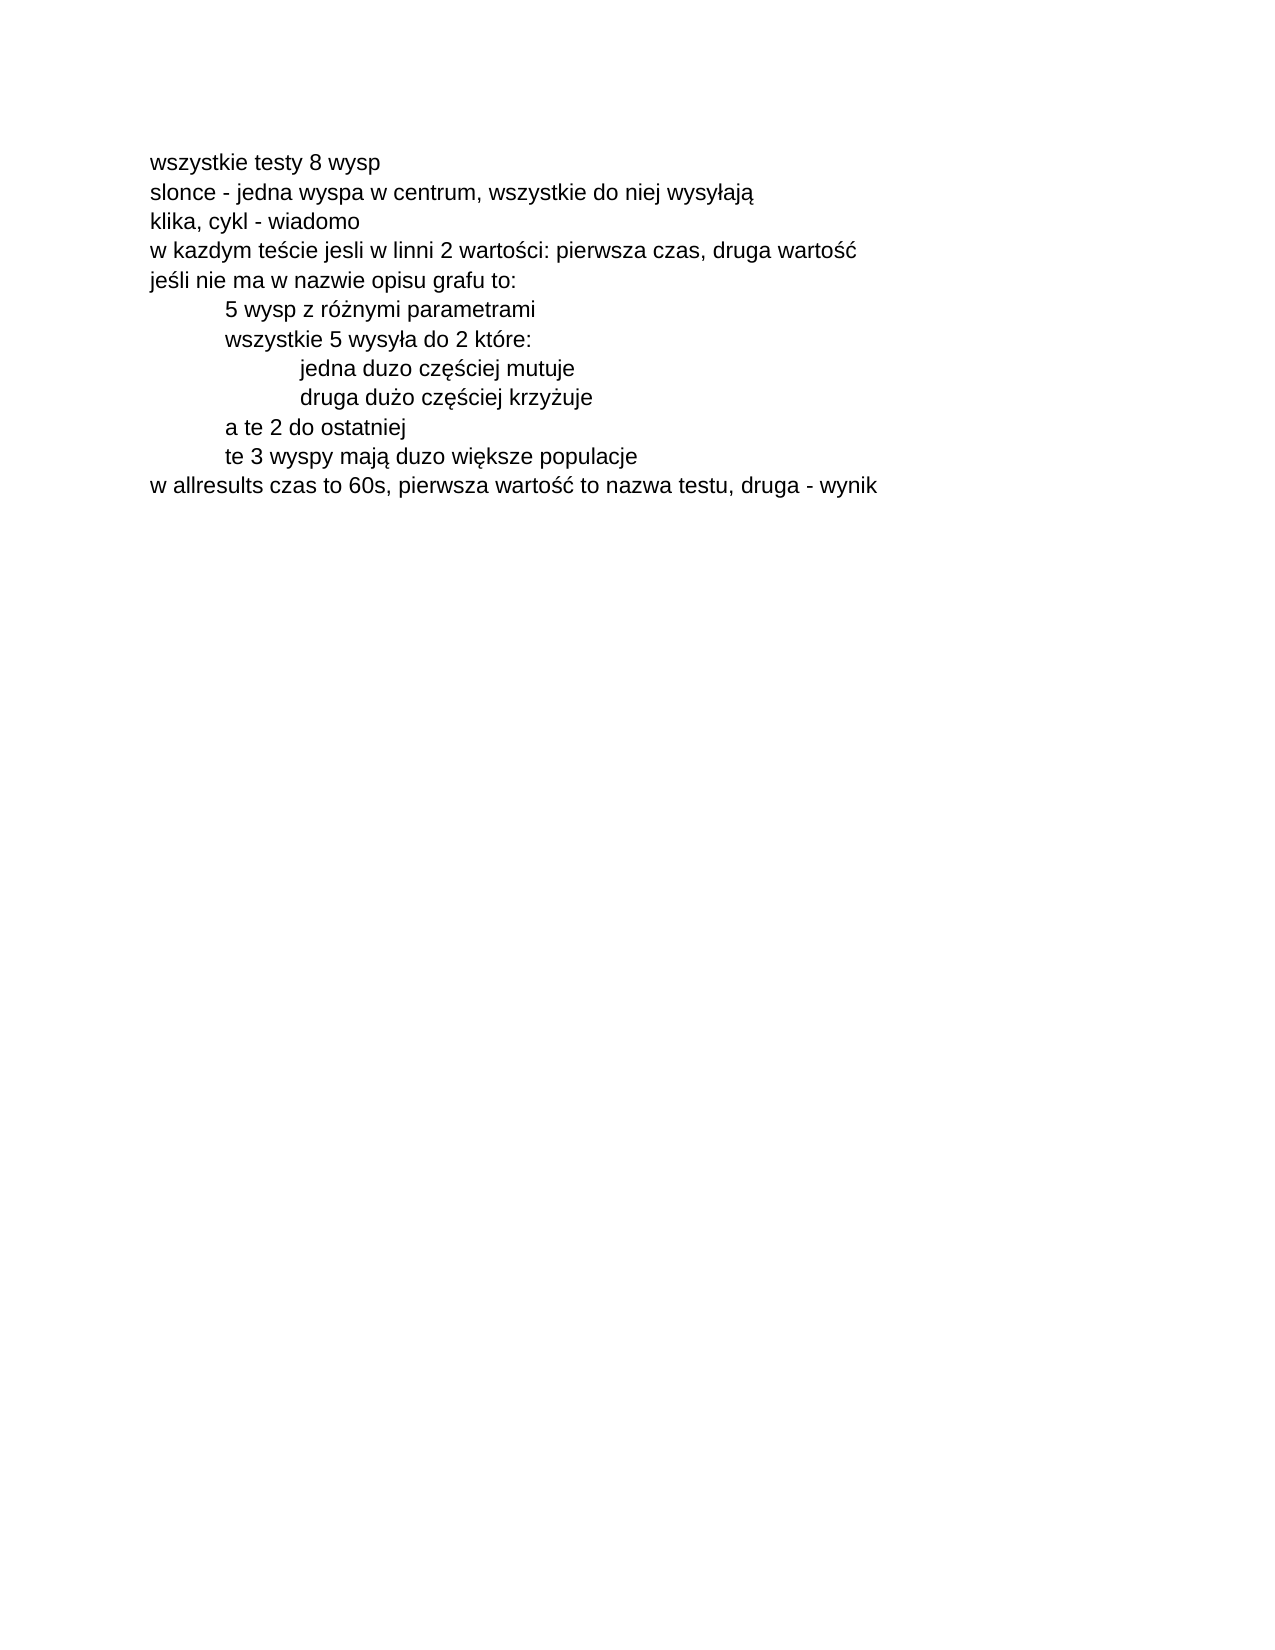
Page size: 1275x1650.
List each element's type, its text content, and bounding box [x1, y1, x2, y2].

text druga dużo częściej krzyżuje [150, 385, 1125, 411]
text klika, cykl - wiadomo [150, 209, 1125, 234]
text wszystkie 5 wysyła do 2 które: [150, 326, 1125, 352]
text wszystkie testy 8 wysp [150, 150, 1125, 176]
text te 3 wyspy mają duzo większe populacje [150, 444, 1125, 469]
text jedna duzo częściej mutuje [150, 356, 1125, 381]
text w allresults czas to 60s, pierwsza wartość to nazwa testu, druga - wynik [150, 473, 1125, 499]
text w kazdym teście jesli w linni 2 wartości: pierwsza czas, druga wartość [150, 238, 1125, 264]
text 5 wysp z różnymi parametrami [150, 297, 1125, 322]
text a te 2 do ostatniej [150, 414, 1125, 440]
text jeśli nie ma w nazwie opisu grafu to: [150, 267, 1125, 293]
text slonce - jedna wyspa w centrum, wszystkie do niej wysyłają [150, 179, 1125, 205]
